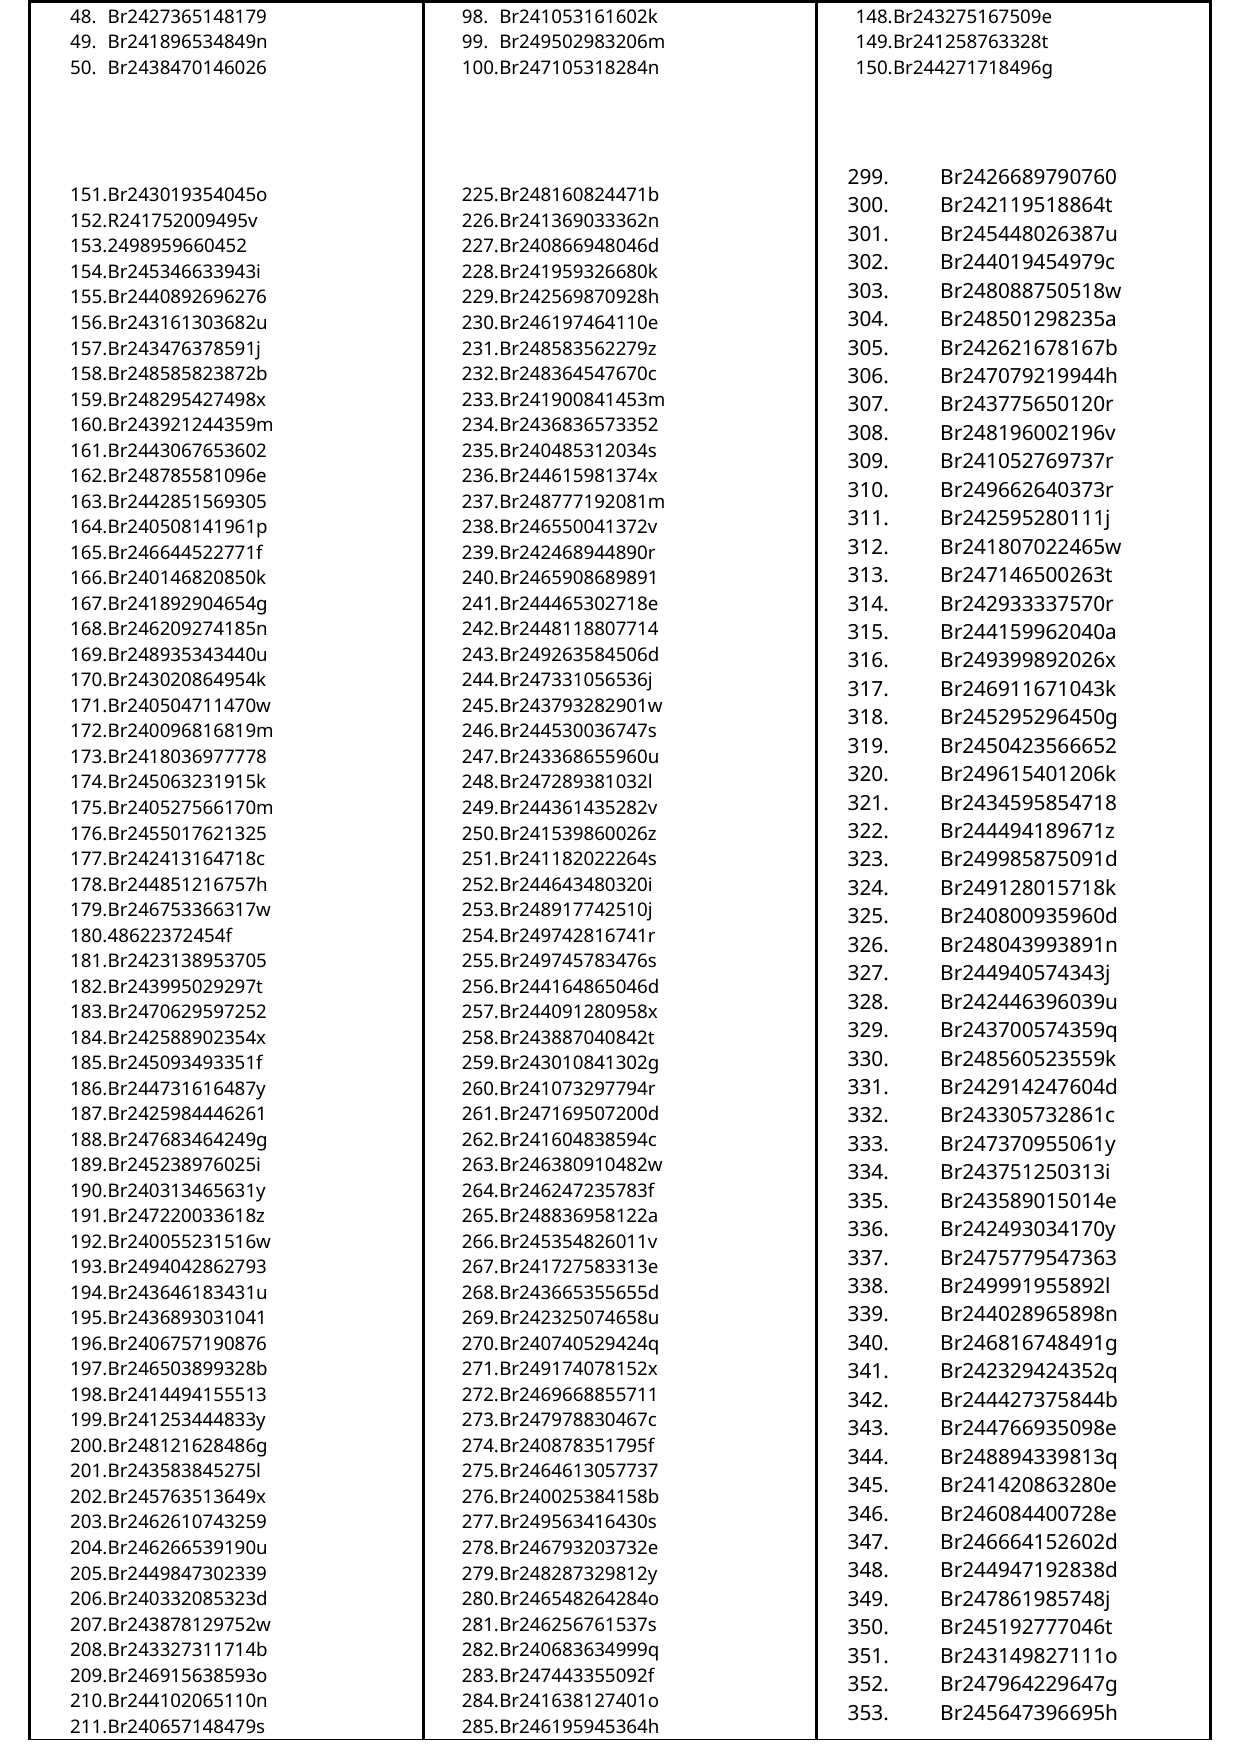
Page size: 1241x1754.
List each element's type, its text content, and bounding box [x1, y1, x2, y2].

table_cell Br240483455721o Br244894184331p Br2492460234409 Br2447556993381 Br244143394840p Br242902824674g Br244554590938w Br249639103852x Br244751350581h Br246758134427t Br249554939906x 059928175d Br245343868620r Br242600100207w Br242200122143r Br246001869323x Br248401717205h Br241147172943f Br240771432682j Br2449882721910 Br244501623854v 46729338250s Br243160019281i Br249489045233s Br248247659227j Br2465730506394 Br2400505607508 Br2463310232501 Br249176382926c Br245401747008c Br245557992333h Br241971139282b Br249465373002h Br246704461627n Br246014769921e Br247366036950j Br249091218923k Br245184830119c Br248366916703j Br240431512343f Br245327660194l Br246581706656s Br242068162790e Br247922361838c Br245256071918a Br243111644072l Br2458835196517 Br241053161602k Br249502983206m Br247105318284n Br248160824471b Br241369033362n Br240866948046d Br241959326680k Br242569870928h Br246197464110e Br248583562279z Br248364547670c Br241900841453m Br2436836573352 Br240485312034s Br244615981374x Br248777192081m Br246550041372v Br242468944890r Br2465908689891 Br244465302718e Br2448118807714 Br249263584506d Br247331056536j Br243793282901w Br244530036747s Br243368655960u Br247289381032l Br244361435282v Br241539860026z Br241182022264s Br244643480320i Br248917742510j Br249742816741r Br249745783476s Br244164865046d Br244091280958x Br243887040842t Br243010841302g Br241073297794r Br247169507200d Br241604838594c Br246380910482w Br246247235783f Br248836958122a Br245354826011v Br241727583313e Br243665355655d Br242325074658u Br240740529424q Br249174078152x Br2469668855711 Br247978830467c Br240878351795f Br2464613057737 Br240025384158b Br249563416430s Br246793203732e Br248287329812y Br246548264284o Br246256761537s Br240683634999q Br247443355092f Br241638127401o Br246195945364h R248746306788z Br2460192172601 Br241063752226p Br299950374x Br2425028923123 Br249448748022c Br245083204670l Br242559719657g Br249381390435v Br245625702189k Br246703664468t Br2489285937220 Br244549617498a Br2443585002294 Br246559935806f Br247149086111o Br241489492159t Br248374218971o Br2487224981294 Br242862779626w Br249744027394s Br249013578384d Br249964850415l Br248222715704t Br249929693029v Br242506652939c Br2482490412713 Br240888580746o Br2490122356520 Br2467241451696 Br247364544749v Br246328616041x Br246231311975i Br247966785182h [425, 3, 815, 1738]
table_cell Br2411270893802 42529897409p Br243947927840c Br246682049615z Br244277310906i 2454626168764 Br241098795052h Br248120229265t 46144267103b Br240457456314y Br240356005851u 242142296691i Br2484678934867 Br249945716625f Br243015701907z Br245133396281l Br248694442644j Br243322650172a Br243320254825f Br249429910782k Br243051585624e Br240210081634w Br247778004479m Br245640415638q Br2436953201917 Br2436953201917 Br249978189623h Br242224257618c Br243611553723k Br243861313904t Br243952121255v Br243772589146f Br2468004084658 Br240591619114p Br2492139219831 Br247181962745x Br2400702450043 Br243859701479d Br241986193339h Br247281663943i Br2457064417801 Br244170137543m Br247583268746d Br246976655022c Br240269097941s Br248880430389g Br240644543169d Br243275167509e Br241258763328t Br244271718496g Br2426689790760 Br242119518864t Br245448026387u Br244019454979c Br248088750518w Br248501298235a Br242621678167b Br247079219944h Br243775650120r Br248196002196v Br241052769737r Br249662640373r Br242595280111j Br241807022465w Br247146500263t Br242933337570r Br244159962040a Br249399892026x Br246911671043k Br245295296450g Br2450423566652 Br249615401206k Br2434595854718 Br244494189671z Br249985875091d Br249128015718k Br240800935960d Br248043993891n Br244940574343j Br242446396039u Br243700574359q Br248560523559k Br242914247604d Br243305732861c Br247370955061y Br243751250313i Br243589015014e Br242493034170y Br2475779547363 Br249991955892l Br244028965898n Br246816748491g Br242329424352q Br244427375844b Br244766935098e Br248894339813q Br241420863280e Br246084400728e Br246664152602d Br244947192838d Br247861985748j Br245192777046t Br243149827111o Br247964229647g Br245647396695h Br241315028278t Br249893226696o Br2482391607458 Br244492235963s Br245572030446l Br244886291218n Br240282177209i Br245723912782n Br248135868844i Br2420092684148 Br247912791089r Br249003149796a Br249356976007d Br242670706875s Br242847868931x Br242599913426p Br246722828669i Br245544743262k Br240901671536j Br249831430309h Br249817147799j Br2497903187135 Br242103214633b Br249504903253y Br2424971285719 Br2428133092050 Br2439643199305 Br249502281972v Br240230778676p Br245337933553p Br247316590759o Br242876503643l Br244916569797m Br242078505816g Br2443514808538 Br248572913696l Br248465350181q Br242941016866c Br2451186813560 Br240315952302x Br245076678696i Br2491109708271 Br246319998478v Br2440312650683 [818, 3, 1209, 1738]
table_cell Br244617827491r Br247525237384o Br240706400808b Br240810871720y Br243236295906f Br247930612615f Br246770110997k R248251181311f Br245516472526h Br247315059106n Br242944272705c Br248756305885v Br242778790305f Br244928716607f Br244585404143s Br246309572415u Br2417475384480 Br248241926696t Br241798618892u Br242767832713w Br2413825101390 Br242714710392f Br249939396690f Br244507837695h Br246403252657s Br243659160669f Br2464430616429 Br247599548343e Br243511400622z Br243772637264i Br240044771186f Br243045472996l Br249392480384p Br243970268874q Br244421117295i Br244955691512t Br244466649107h Br2433118204395 Br244714620559o Br248263609901o Br248972230292q Br247095455812e Br248275180139z Br2427618251804 Br243030797836x Br245130004722v Br242020497967w Br2427365148179 Br241896534849n Br2438470146026 Br243019354045o R241752009495v 2498959660452 Br245346633943i Br2440892696276 Br243161303682u Br243476378591j Br248585823872b Br248295427498x Br243921244359m Br2443067653602 Br248785581096e Br2442851569305 Br240508141961p Br246644522771f Br240146820850k Br241892904654g Br246209274185n Br248935343440u Br243020864954k Br240504711470w Br240096816819m Br2418036977778 Br245063231915k Br240527566170m Br2455017621325 Br242413164718c Br244851216757h Br246753366317w 48622372454f Br2423138953705 Br243995029297t Br2470629597252 Br242588902354x Br245093493351f Br244731616487y Br2425984446261 Br247683464249g Br245238976025i Br240313465631y Br247220033618z Br240055231516w Br2494042862793 Br243646183431u Br2436893031041 Br2406757190876 Br246503899328b Br2414494155513 Br241253444833y Br248121628486g Br243583845275l Br245763513649x Br2462610743259 Br246266539190u Br2449847302339 Br240332085323d Br243878129752w Br243327311714b Br246915638593o Br244102065110n Br240657148479s Br240949992033c Br240937853584i Br2450037580771 Br248553709811r Br242176839268l Br2423127524583 Br242376233498s Br242325819028t Br244102817182t Br244366595896g Br244277973383d Br242326739744b Br243237584472f Br244796525389k Br243682214991m Br249378512456i Br243908388059g Br240467232598p Br244240371179l Br242836177241j Br249965697311h Br244279582639g Br249091259736d Br249858469779j Br247122564113e Br240999054578q Br244552286135a Br240052735457i Br245152355014q Br247404848616g Br240882504779z Br247473099034k Br242221259871j Br246719362182y Br246971534305u Br242623220797e Br240898890067l Br249713380530y Br247355667358m Br2443848646990 Br241455462578m Br2491898343074 Br2450549673662 Br2431306714139 Br246976262773o Br249856809706u Br240272343978u Br246657948826l Br248224175892t [31, 3, 422, 1738]
